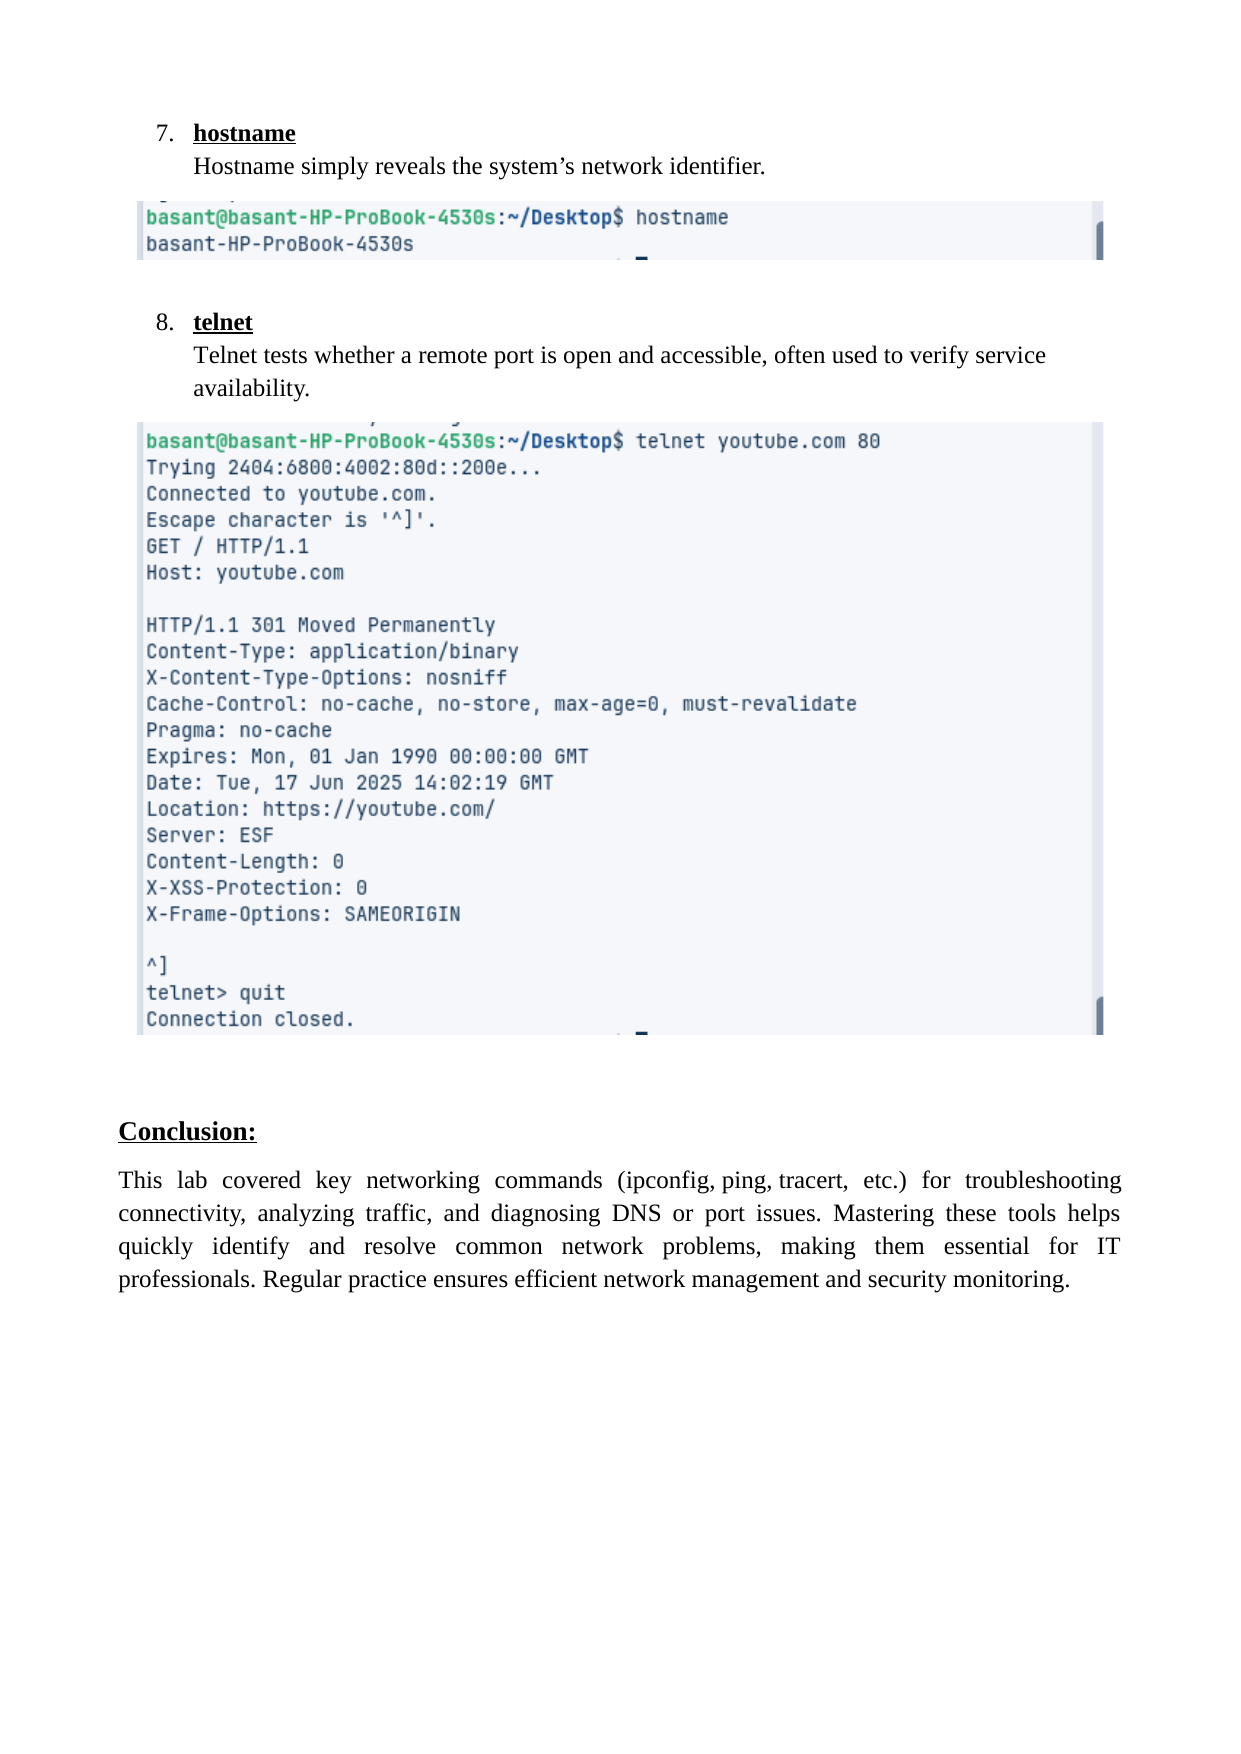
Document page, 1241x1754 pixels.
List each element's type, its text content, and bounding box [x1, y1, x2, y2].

list telnet Telnet tests whether a remote port is open and accessible, often used to verify service availability. [156, 307, 1122, 1096]
text Conclusion: [118, 1115, 1122, 1146]
picture [136, 201, 1104, 260]
list hostname Hostname simply reveals the system’s network identifier. [156, 118, 1122, 288]
text This lab covered key networking commands (ipconfig, ping, tracert, etc.) for troubleshooting connectivity, analyzing traffic, and diagnosing DNS or port issues. Mastering these tools helps quickly identify and resolve common network problems, making them essential for IT professionals. Regular practice ensures efficient network management and security monitoring. [118, 1165, 1122, 1293]
picture [136, 422, 1104, 1035]
